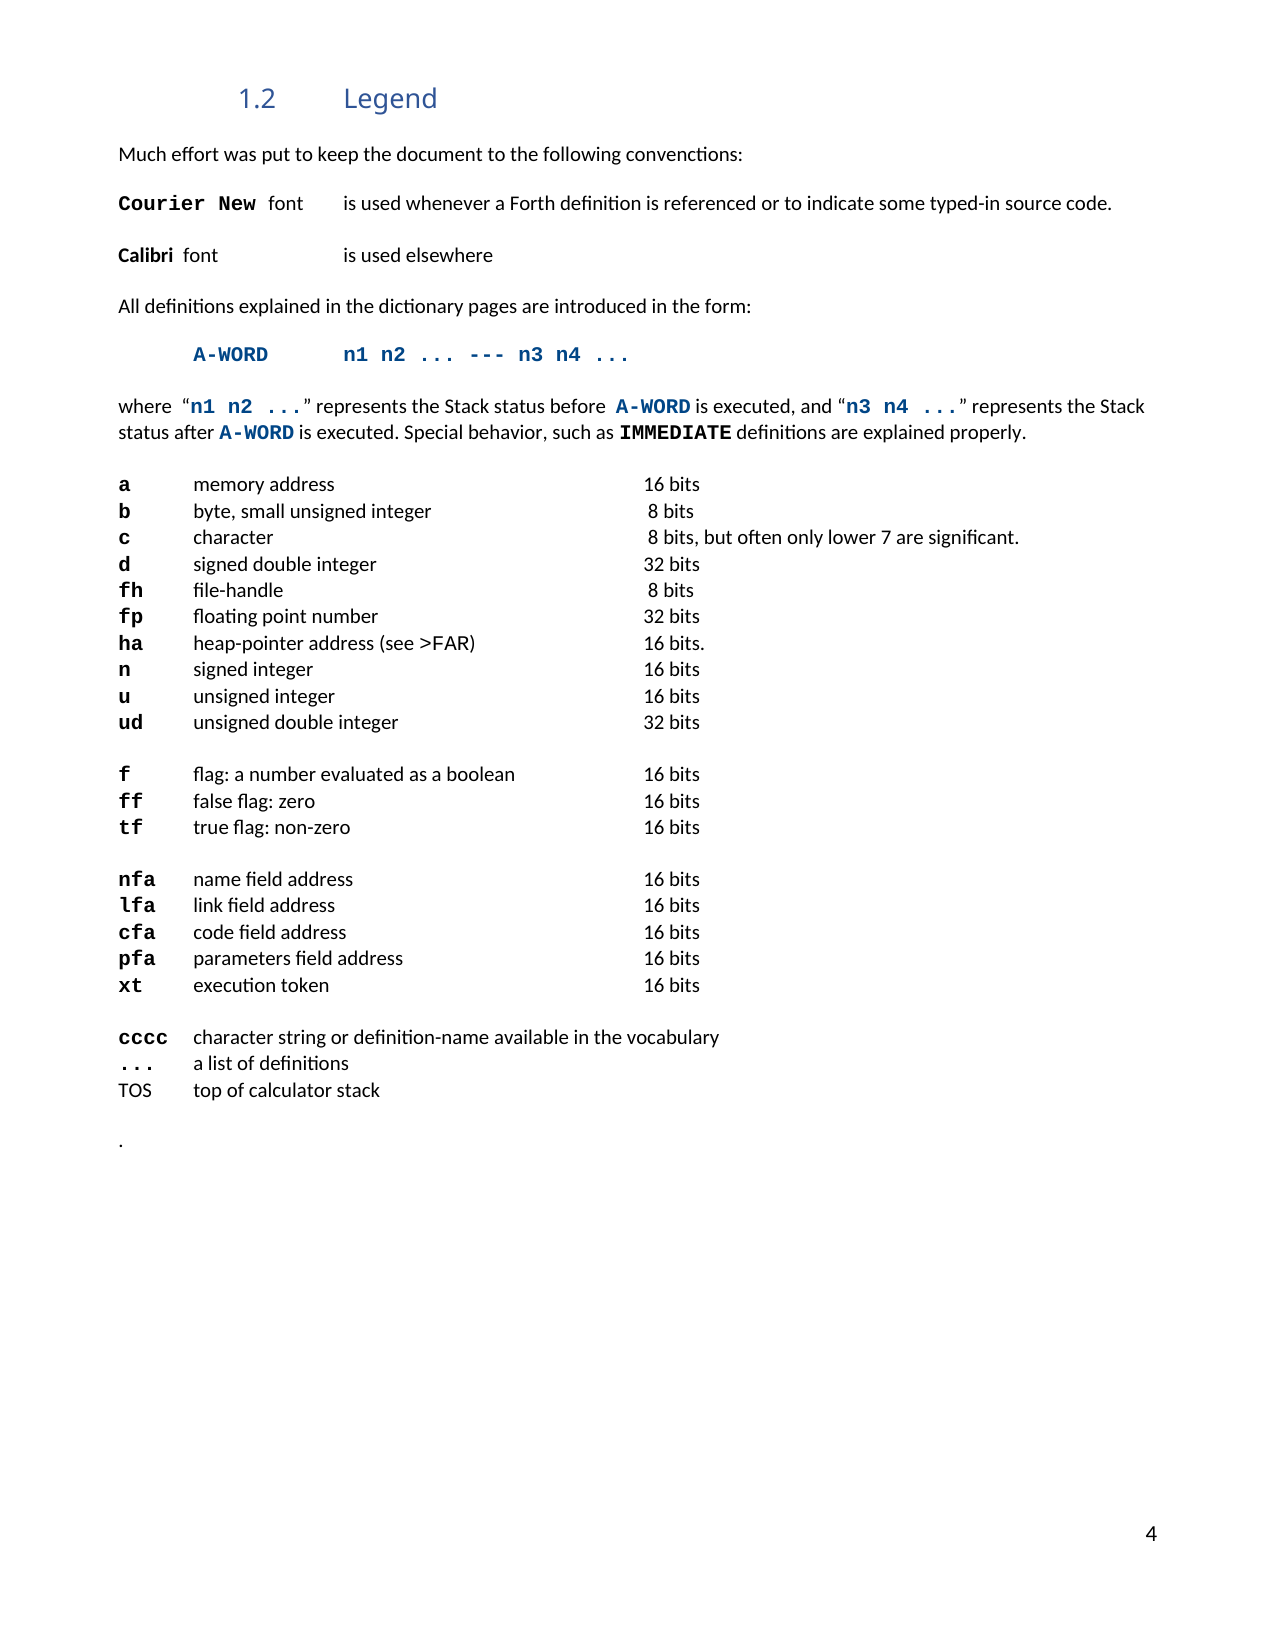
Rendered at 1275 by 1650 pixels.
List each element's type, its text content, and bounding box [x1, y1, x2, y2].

text Courier New font is used whenever a Forth definition is referenced or to indicate some typed-in source code. [118, 191, 1157, 217]
text c character 8 bits, but often only lower 7 are significant. [118, 524, 1157, 551]
text a memory address 16 bits [118, 471, 1157, 498]
subtitle Legend [231, 79, 1157, 116]
text ha heap-pointer address (see >FAR) 16 bits. [118, 630, 1157, 657]
text n signed integer 16 bits [118, 657, 1157, 683]
text tf true flag: non-zero 16 bits [118, 814, 1157, 841]
text cfa code field address 16 bits [118, 919, 1157, 946]
text b byte, small unsigned integer 8 bits [118, 498, 1157, 524]
text xt execution token 16 bits [118, 972, 1157, 998]
text pfa parameters field address 16 bits [118, 946, 1157, 972]
text d signed double integer 32 bits [118, 551, 1157, 577]
text nfa name field address 16 bits [118, 866, 1157, 893]
text . [118, 1128, 1157, 1153]
text ff false flag: zero 16 bits [118, 788, 1157, 814]
text where “n1 n2 ...” represents the Stack status before A-WORD is executed, and “n3 n4 ...” represents the Stack status after A-WORD is executed. Special behavior, such as IMMEDIATE definitions are explained properly. [118, 393, 1157, 446]
text fh file-handle 8 bits [118, 577, 1157, 604]
text lfa link field address 16 bits [118, 893, 1157, 919]
text TOS top of calculator stack [118, 1077, 1157, 1102]
text Much effort was put to keep the document to the following convenctions: [118, 141, 1157, 167]
text f flag: a number evaluated as a boolean 16 bits [118, 761, 1157, 788]
text ... a list of definitions [118, 1050, 1157, 1077]
text fp floating point number 32 bits [118, 604, 1157, 630]
text A-WORD n1 n2 ... --- n3 n4 ... [118, 344, 1157, 393]
text u unsigned integer 16 bits [118, 683, 1157, 709]
text All definitions explained in the dictionary pages are introduced in the form: [118, 293, 1157, 319]
text ud unsigned double integer 32 bits [118, 709, 1157, 736]
text Calibri font is used elsewhere [118, 242, 1157, 268]
text cccc character string or definition-name available in the vocabulary [118, 1024, 1157, 1050]
